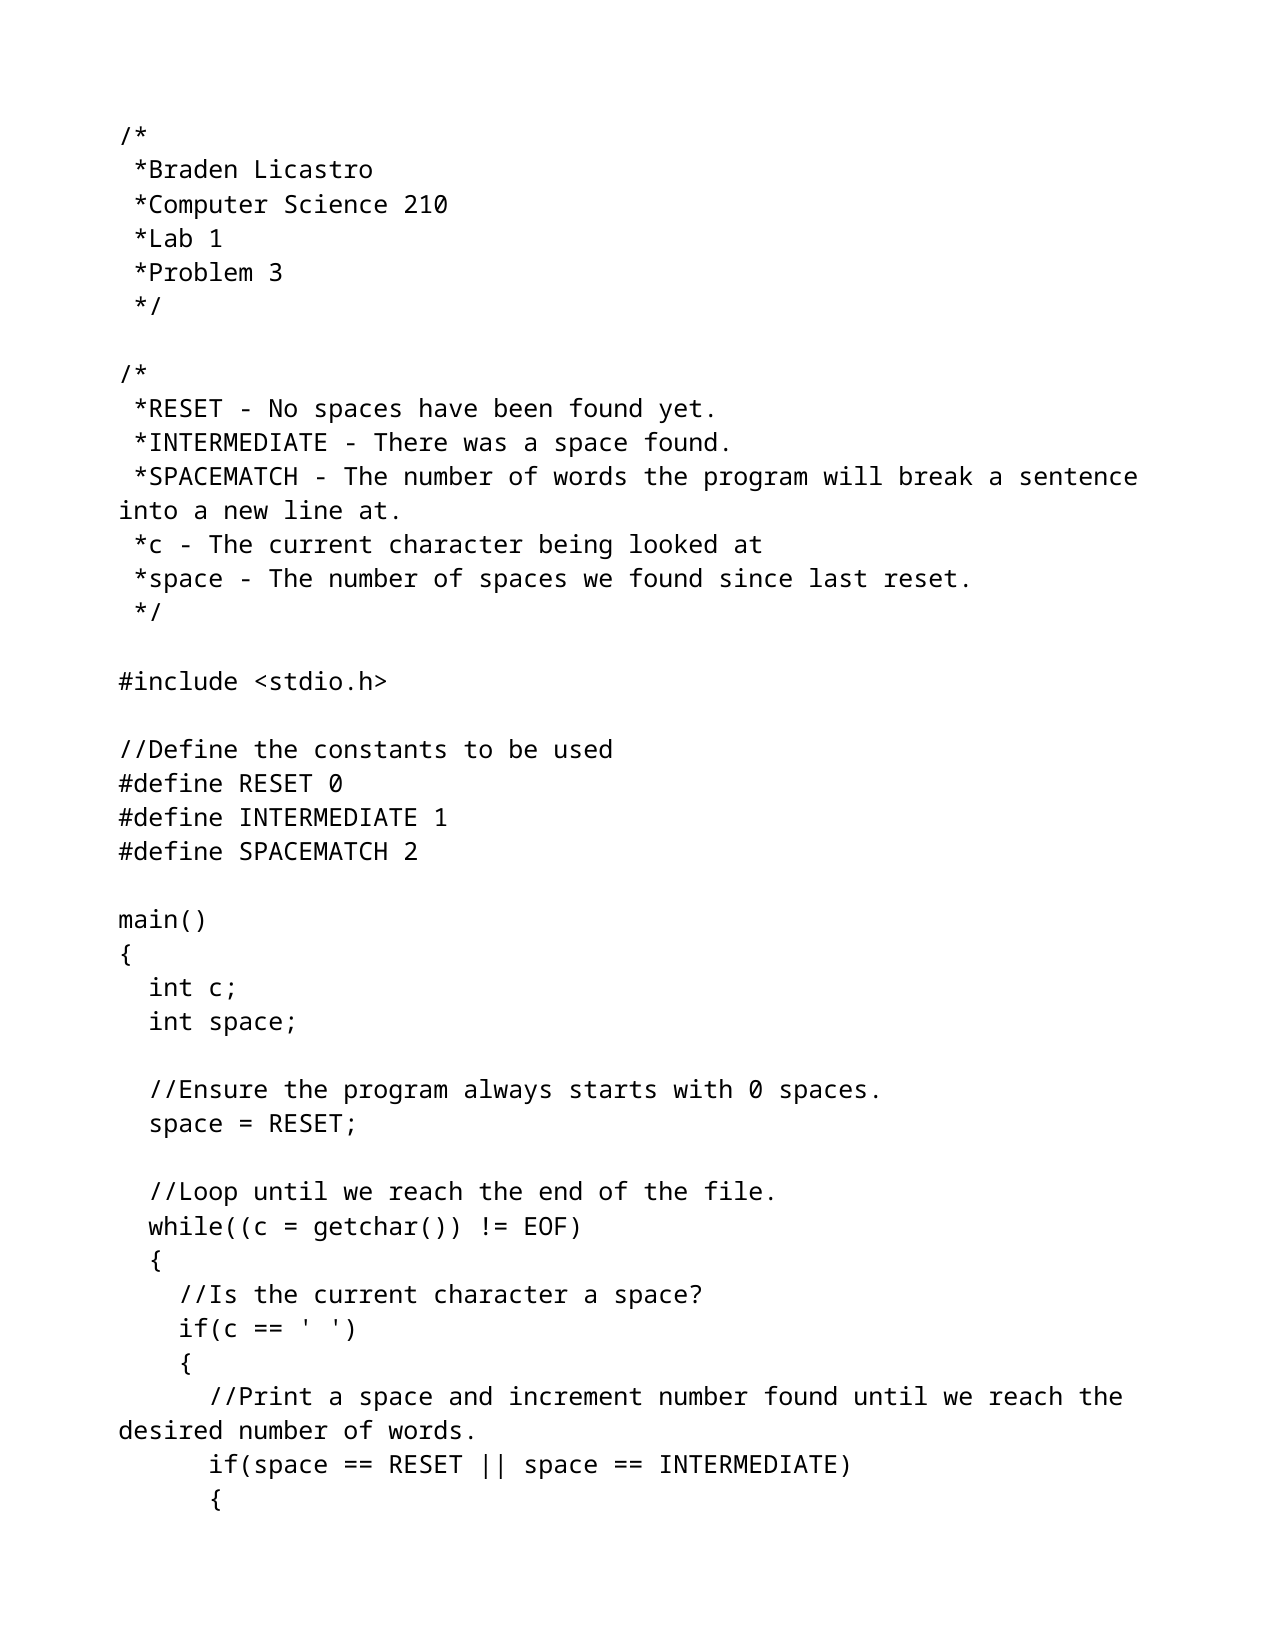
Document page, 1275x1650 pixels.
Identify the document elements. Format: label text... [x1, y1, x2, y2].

text //Loop until we reach the end of the file. [118, 1174, 1157, 1208]
text *INTERMEDIATE - There was a space found. [118, 425, 1157, 459]
text *Problem 3 [118, 254, 1157, 288]
text if(c == ' ') [118, 1310, 1157, 1344]
text { [118, 1242, 1157, 1276]
text */ [118, 595, 1157, 629]
text #define SPACEMATCH 2 [118, 833, 1157, 867]
text /* [118, 118, 1157, 152]
text #define INTERMEDIATE 1 [118, 799, 1157, 833]
text int space; [118, 1004, 1157, 1038]
text *space - The number of spaces we found since last reset. [118, 561, 1157, 595]
text { [118, 1344, 1157, 1378]
text main() [118, 902, 1157, 936]
text *Lab 1 [118, 220, 1157, 254]
text *Computer Science 210 [118, 186, 1157, 220]
text *SPACEMATCH - The number of words the program will break a sentence into a new line at. [118, 459, 1157, 527]
text //Ensure the program always starts with 0 spaces. [118, 1072, 1157, 1106]
text { [118, 1481, 1157, 1515]
text *Braden Licastro [118, 152, 1157, 186]
text *RESET - No spaces have been found yet. [118, 391, 1157, 425]
text //Print a space and increment number found until we reach the desired number of words. [118, 1378, 1157, 1447]
text #define RESET 0 [118, 765, 1157, 799]
text /* [118, 357, 1157, 391]
text *c - The current character being looked at [118, 527, 1157, 561]
text //Is the current character a space? [118, 1276, 1157, 1310]
text { [118, 936, 1157, 970]
text #include <stdio.h> [118, 663, 1157, 697]
text space = RESET; [118, 1106, 1157, 1140]
text //Define the constants to be used [118, 731, 1157, 765]
text */ [118, 288, 1157, 322]
text if(space == RESET || space == INTERMEDIATE) [118, 1447, 1157, 1481]
text while((c = getchar()) != EOF) [118, 1208, 1157, 1242]
text int c; [118, 970, 1157, 1004]
